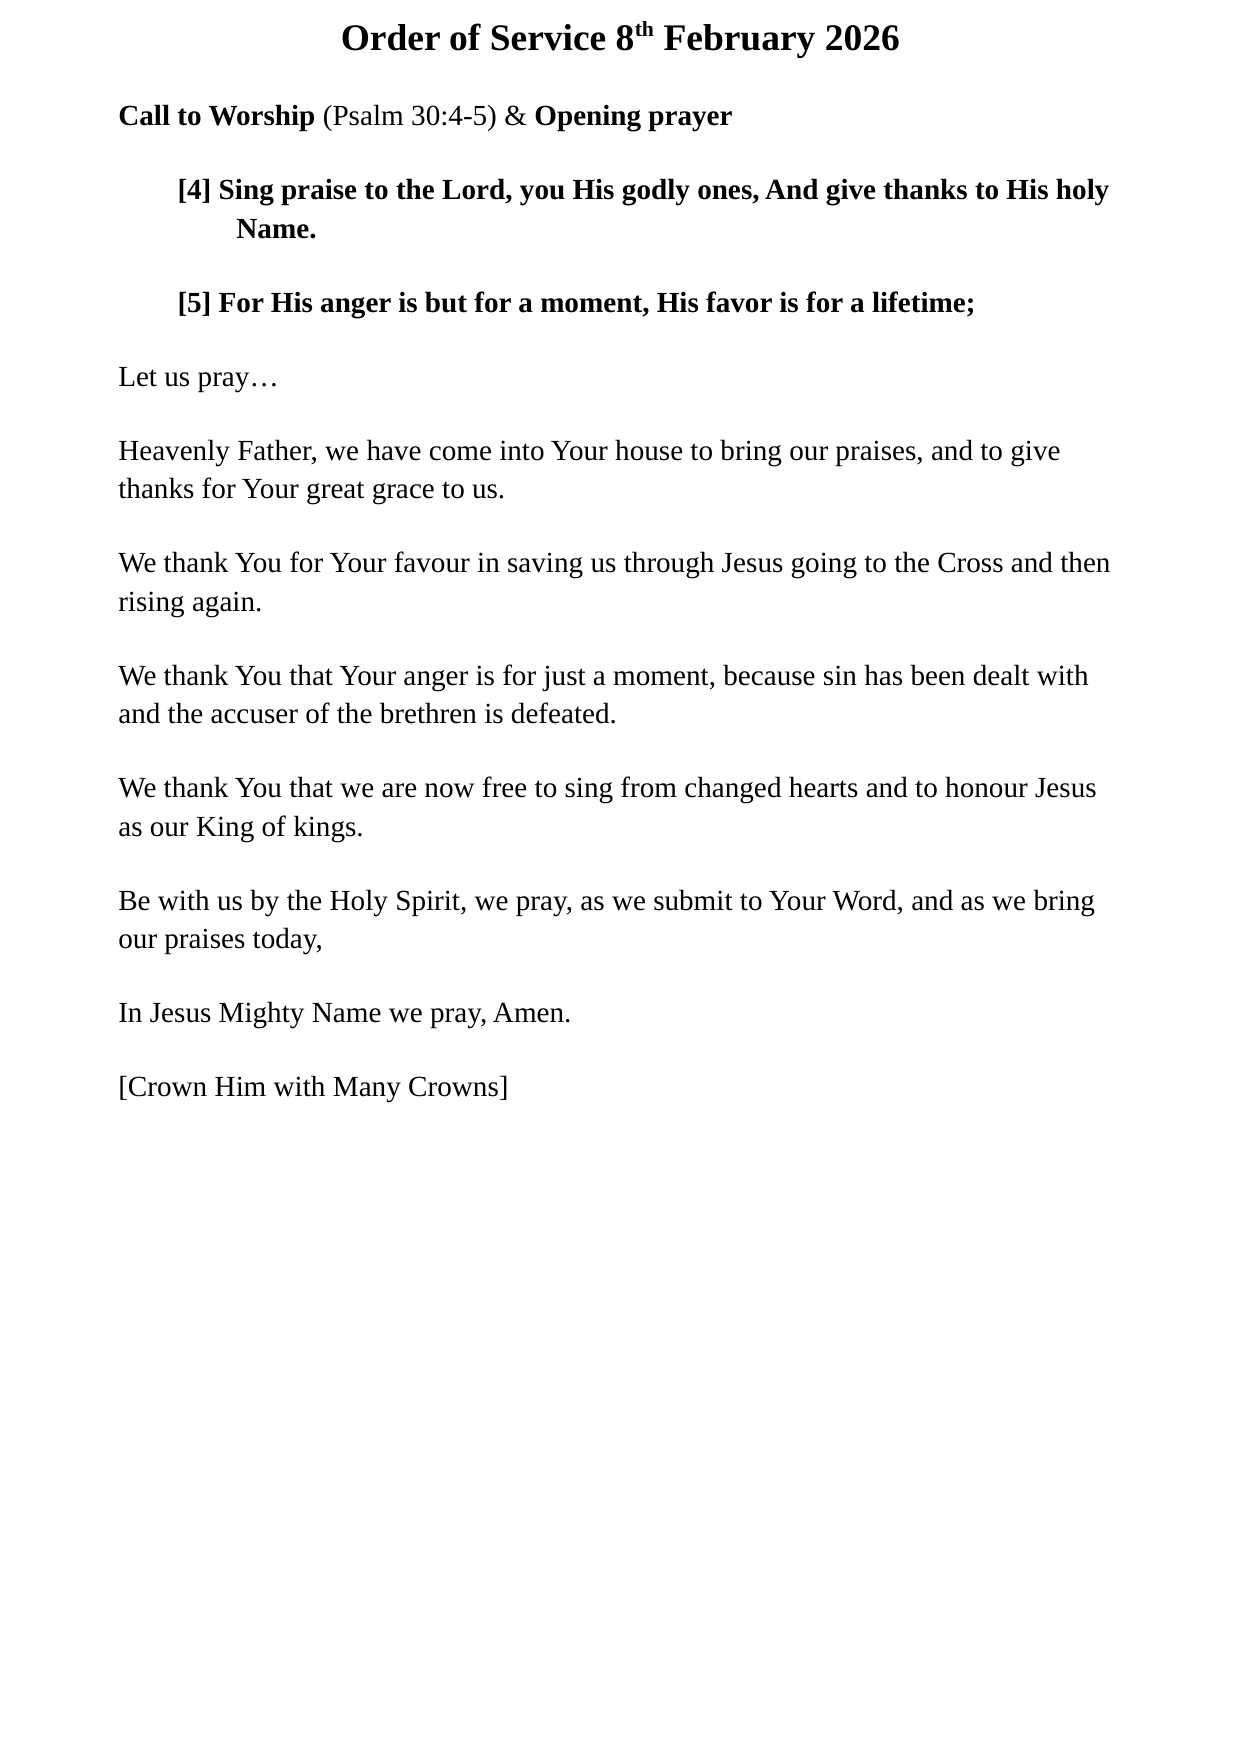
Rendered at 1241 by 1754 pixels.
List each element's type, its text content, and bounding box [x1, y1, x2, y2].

text In Jesus Mighty Name we pray, Amen. [118, 995, 1122, 1029]
text We thank You for Your favour in saving us through Jesus going to the Cross and then rising again. [118, 545, 1122, 617]
text Heavenly Father, we have come into Your house to bring our praises, and to give thanks for Your great grace to us. [118, 433, 1122, 505]
text [Crown Him with Many Crowns] [118, 1069, 1122, 1103]
text We thank You that Your anger is for just a moment, because sin has been dealt with and the accuser of the brethren is defeated. [118, 658, 1122, 730]
text Let us pray… [118, 359, 1122, 392]
text We thank You that we are now free to sing from changed hearts and to honour Jesus as our King of kings. [118, 770, 1122, 842]
text [4] Sing praise to the Lord, you His godly ones, And give thanks to His holy Name. [177, 172, 1122, 244]
text [5] For His anger is but for a moment, His favor is for a lifetime; [177, 285, 1122, 318]
text Be with us by the Holy Spirit, we pray, as we submit to Your Word, and as we bring our praises today, [118, 883, 1122, 955]
text Call to Worship (Psalm 30:4-5) & Opening prayer [118, 98, 1122, 132]
